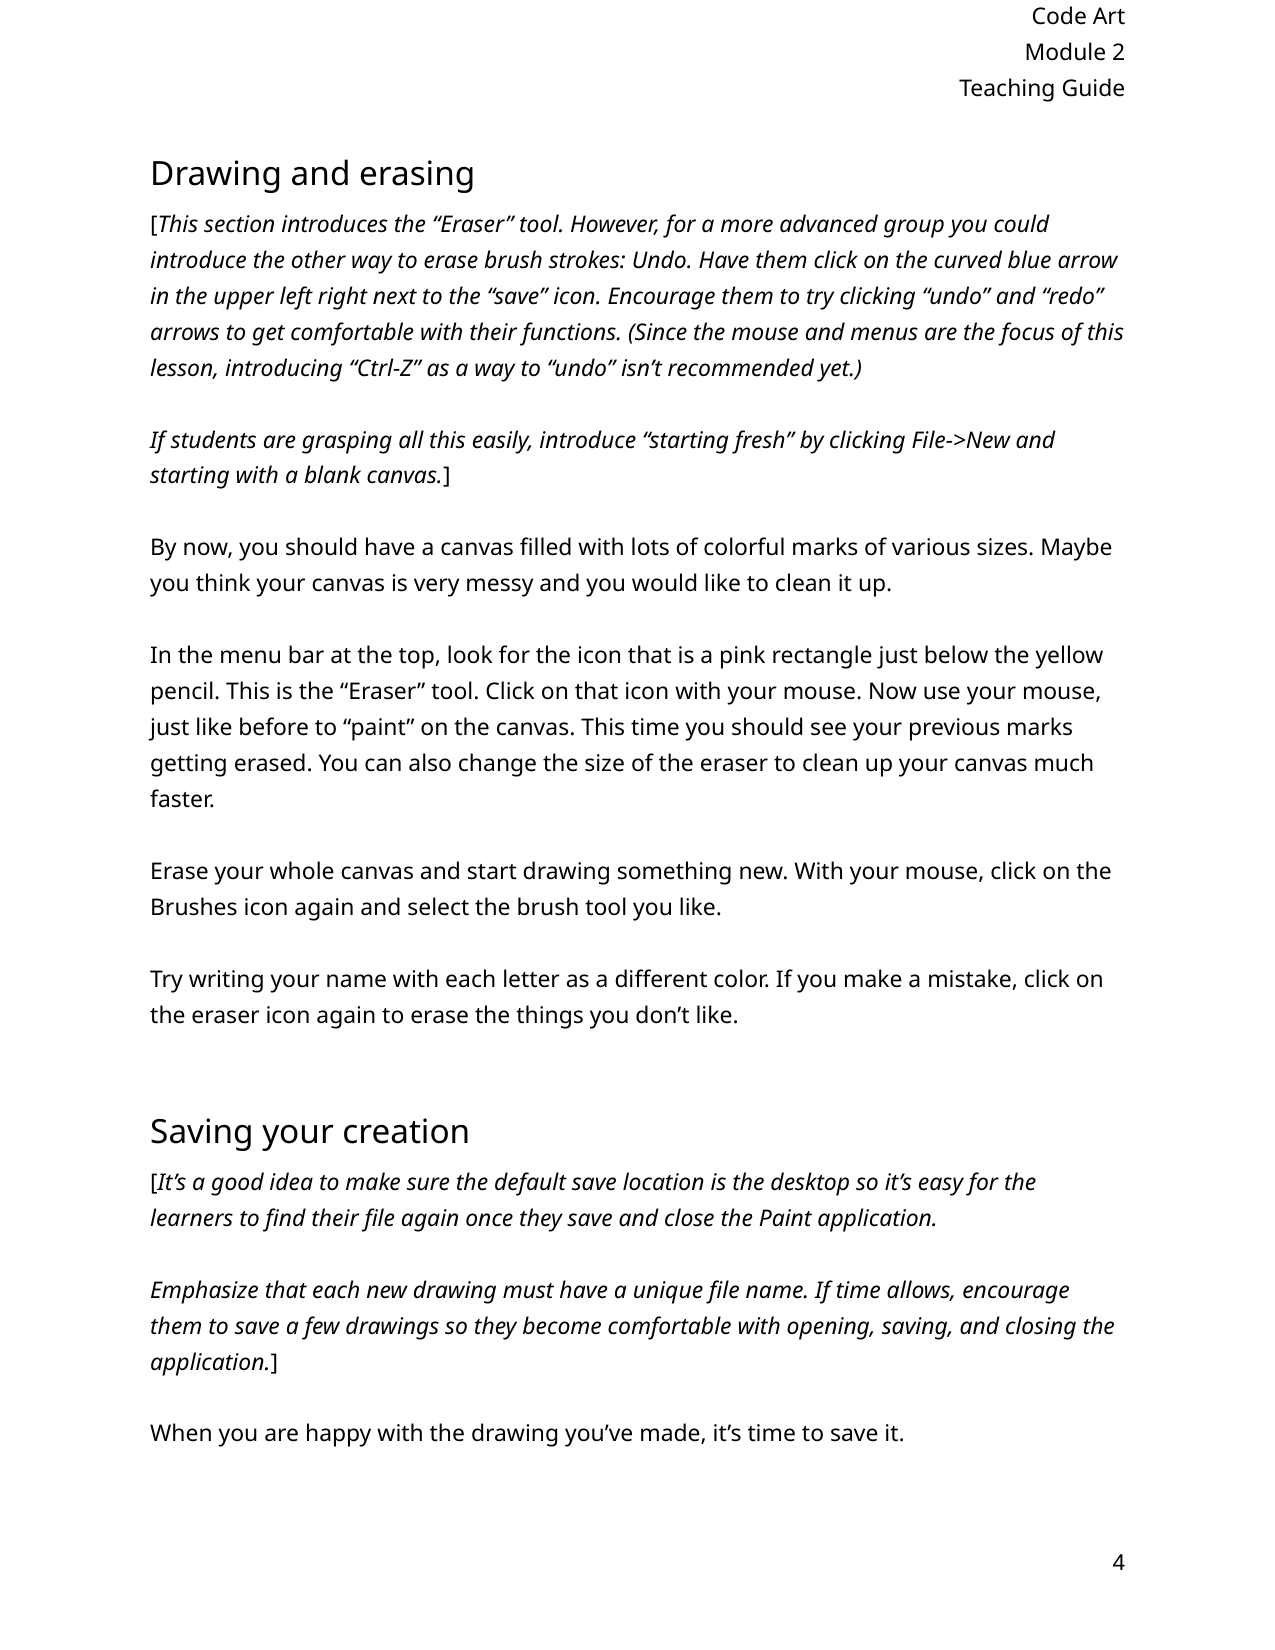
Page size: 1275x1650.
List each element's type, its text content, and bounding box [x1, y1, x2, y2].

text Emphasize that each new drawing must have a unique file name. If time allows, encourage them to save a few drawings so they become comfortable with opening, saving, and closing the application.] [150, 1274, 1125, 1377]
text [It’s a good idea to make sure the default save location is the desktop so it’s easy for the learners to find their file again once they save and close the Paint application. [150, 1166, 1125, 1233]
text When you are happy with the drawing you’ve made, it’s time to save it. [150, 1417, 1125, 1449]
text In the menu bar at the top, look for the icon that is a pink rectangle just below the yellow pencil. This is the “Eraser” tool. Click on that icon with your mouse. Now use your mouse, just like before to “paint” on the canvas. This time you should see your previous marks getting erased. You can also change the size of the eraser to clean up your canvas much faster. [150, 639, 1125, 814]
text By now, you should have a canvas filled with lots of colorful marks of various sizes. Maybe you think your canvas is very messy and you would like to clean it up. [150, 531, 1125, 598]
text Try writing your name with each letter as a different color. If you make a mistake, click on the eraser icon again to erase the things you don’t like. [150, 963, 1125, 1030]
text Erase your whole canvas and start drawing something new. With your mouse, click on the Brushes icon again and select the brush tool you like. [150, 855, 1125, 922]
subtitle Saving your creation [150, 1108, 1125, 1153]
text [This section introduces the “Eraser” tool. However, for a more advanced group you could introduce the other way to erase brush strokes: Undo. Have them click on the curved blue arrow in the upper left right next to the “save” icon. Encourage them to try clicking “undo” and “redo” arrows to get comfortable with their functions. (Since the mouse and menus are the focus of this lesson, introducing “Ctrl-Z” as a way to “undo” isn’t recommended yet.) [150, 208, 1125, 383]
subtitle Drawing and erasing [150, 150, 1125, 195]
text If students are grasping all this easily, introduce “starting fresh” by clicking File->New and starting with a blank canvas.] [150, 423, 1125, 491]
